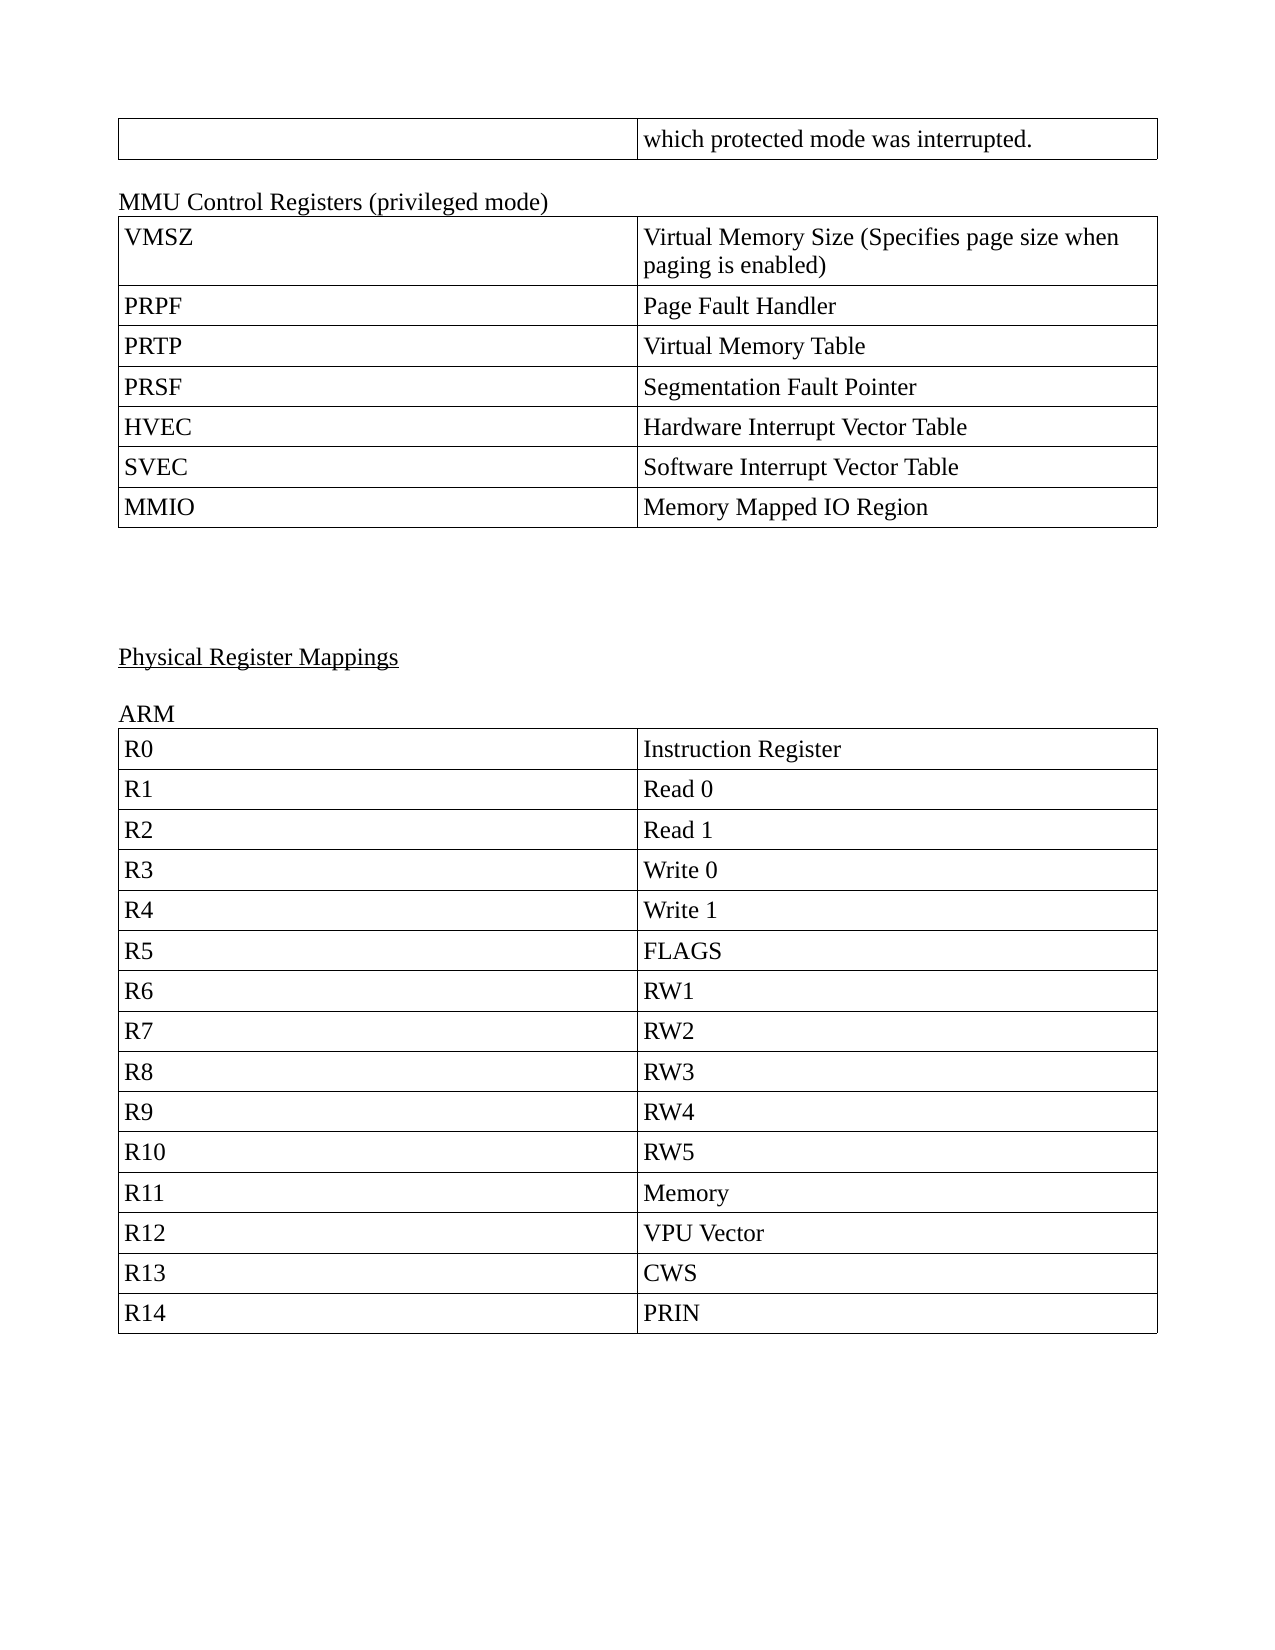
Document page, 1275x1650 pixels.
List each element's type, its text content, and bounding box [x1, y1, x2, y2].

table_cell MMIO [119, 488, 637, 527]
table_cell Memory [638, 1173, 1157, 1212]
table_cell RW4 [638, 1092, 1157, 1131]
table_cell which protected mode was interrupted. [638, 119, 1157, 158]
table_cell R2 [119, 810, 637, 849]
table_cell Software Interrupt Vector Table [638, 447, 1157, 487]
table_cell RW5 [638, 1132, 1157, 1172]
table_cell R12 [119, 1213, 637, 1252]
table_cell R8 [119, 1052, 637, 1091]
table_cell R13 [119, 1254, 637, 1293]
table_cell PRPF [119, 286, 637, 325]
table_cell PRIN [638, 1294, 1157, 1333]
table_cell [119, 119, 637, 158]
table_header R0 [119, 729, 637, 769]
table_cell R9 [119, 1092, 637, 1131]
table_cell Hardware Interrupt Vector Table [638, 407, 1157, 446]
table_cell Segmentation Fault Pointer [638, 367, 1157, 406]
table_cell VPU Vector [638, 1213, 1157, 1252]
table_cell R3 [119, 850, 637, 889]
table_cell PRSF [119, 367, 637, 406]
table_cell R7 [119, 1012, 637, 1051]
table_cell RW3 [638, 1052, 1157, 1091]
table_cell R11 [119, 1173, 637, 1212]
table_cell RW1 [638, 971, 1157, 1011]
text Physical Register Mappings [118, 642, 1157, 671]
text ARM [118, 699, 1157, 728]
table_cell SVEC [119, 447, 637, 487]
table_cell R4 [119, 891, 637, 930]
table_cell Page Fault Handler [638, 286, 1157, 325]
table_cell R1 [119, 770, 637, 809]
table_header Instruction Register [638, 729, 1157, 769]
table_cell PRTP [119, 326, 637, 366]
table_cell R6 [119, 971, 637, 1011]
table_cell R5 [119, 931, 637, 970]
table_cell CWS [638, 1254, 1157, 1293]
table_cell R14 [119, 1294, 637, 1333]
table_cell R10 [119, 1132, 637, 1172]
table_cell Memory Mapped IO Region [638, 488, 1157, 527]
table_cell Write 1 [638, 891, 1157, 930]
text MMU Control Registers (privileged mode) [118, 187, 1157, 216]
table_cell RW2 [638, 1012, 1157, 1051]
table_cell Write 0 [638, 850, 1157, 889]
table_cell HVEC [119, 407, 637, 446]
table_cell Virtual Memory Table [638, 326, 1157, 366]
table_cell Read 0 [638, 770, 1157, 809]
table_header VMSZ [119, 217, 637, 285]
table_cell FLAGS [638, 931, 1157, 970]
table_cell Read 1 [638, 810, 1157, 849]
table_header Virtual Memory Size (Specifies page size when paging is enabled) [638, 217, 1157, 285]
